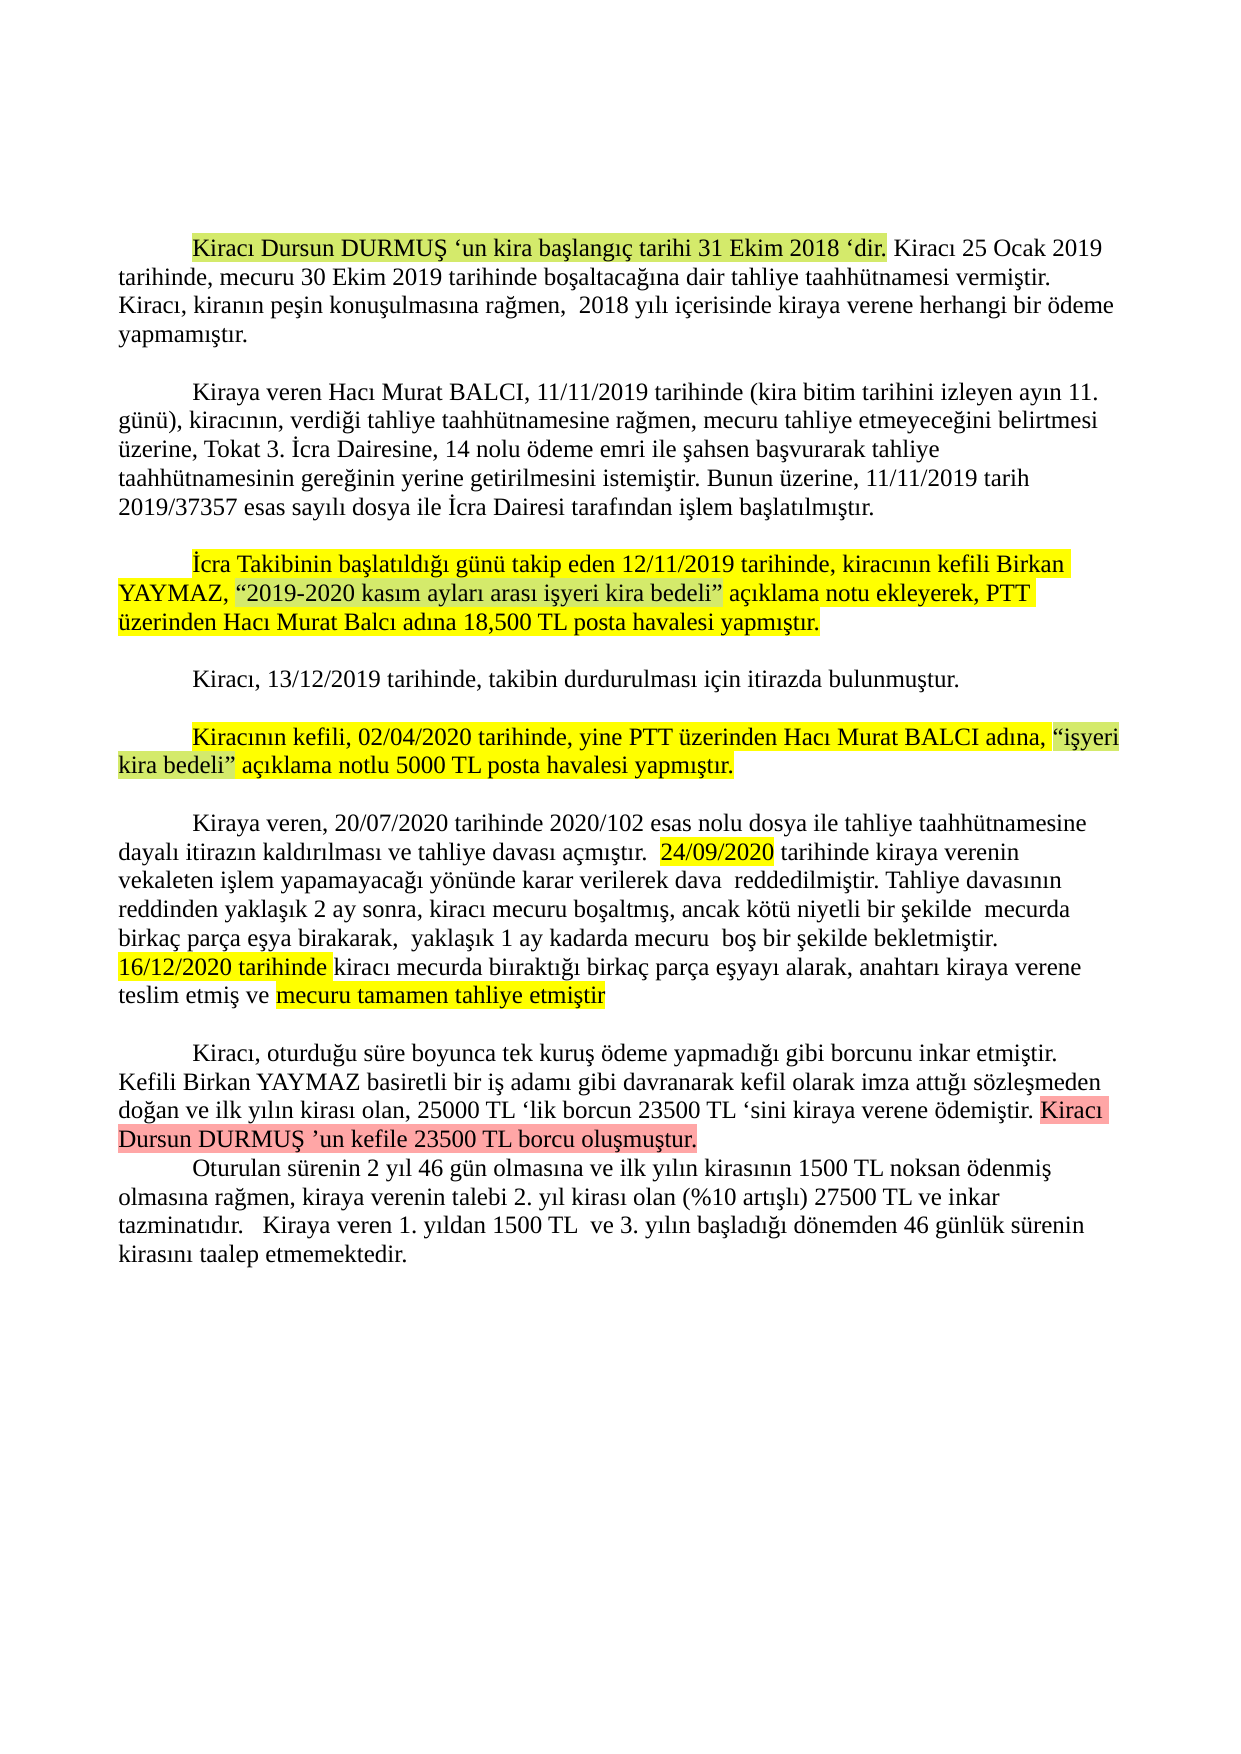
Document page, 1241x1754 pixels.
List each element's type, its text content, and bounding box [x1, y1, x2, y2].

text Kiraya veren Hacı Murat BALCI, 11/11/2019 tarihinde (kira bitim tarihini izleyen ayın 11. günü), kiracının, verdiği tahliye taahhütnamesine rağmen, mecuru tahliye etmeyeceğini belirtmesi üzerine, Tokat 3. İcra Dairesine, 14 nolu ödeme emri ile şahsen başvurarak tahliye taahhütnamesinin gereğinin yerine getirilmesini istemiştir. Bunun üzerine, 11/11/2019 tarih 2019/37357 esas sayılı dosya ile İcra Dairesi tarafından işlem başlatılmıştır. [118, 377, 1122, 521]
text Kiracı Dursun DURMUŞ ‘un kira başlangıç tarihi 31 Ekim 2018 ‘dir. Kiracı 25 Ocak 2019 tarihinde, mecuru 30 Ekim 2019 tarihinde boşaltacağına dair tahliye taahhütnamesi vermiştir. Kiracı, kiranın peşin konuşulmasına rağmen, 2018 yılı içerisinde kiraya verene herhangi bir ödeme yapmamıştır. [118, 233, 1122, 348]
text Kiracının kefili, 02/04/2020 tarihinde, yine PTT üzerinden Hacı Murat BALCI adına, “işyeri kira bedeli” açıklama notlu 5000 TL posta havalesi yapmıştır. [118, 722, 1122, 779]
text Kiracı, oturduğu süre boyunca tek kuruş ödeme yapmadığı gibi borcunu inkar etmiştir. Kefili Birkan YAYMAZ basiretli bir iş adamı gibi davranarak kefil olarak imza attığı sözleşmeden doğan ve ilk yılın kirası olan, 25000 TL ‘lik borcun 23500 TL ‘sini kiraya verene ödemiştir. Kiracı Dursun DURMUŞ ’un kefile 23500 TL borcu oluşmuştur. [118, 1038, 1122, 1153]
text Oturulan sürenin 2 yıl 46 gün olmasına ve ilk yılın kirasının 1500 TL noksan ödenmiş olmasına rağmen, kiraya verenin talebi 2. yıl kirası olan (%10 artışlı) 27500 TL ve inkar tazminatıdır. Kiraya veren 1. yıldan 1500 TL ve 3. yılın başladığı dönemden 46 günlük sürenin kirasını taalep etmemektedir. [118, 1153, 1122, 1268]
text Kiraya veren, 20/07/2020 tarihinde 2020/102 esas nolu dosya ile tahliye taahhütnamesine dayalı itirazın kaldırılması ve tahliye davası açmıştır. 24/09/2020 tarihinde kiraya verenin vekaleten işlem yapamayacağı yönünde karar verilerek dava reddedilmiştir. Tahliye davasının reddinden yaklaşık 2 ay sonra, kiracı mecuru boşaltmış, ancak kötü niyetli bir şekilde mecurda birkaç parça eşya birakarak, yaklaşık 1 ay kadarda mecuru boş bir şekilde bekletmiştir. 16/12/2020 tarihinde kiracı mecurda biıraktığı birkaç parça eşyayı alarak, anahtarı kiraya verene teslim etmiş ve mecuru tamamen tahliye etmiştir [118, 808, 1122, 1009]
text İcra Takibinin başlatıldığı günü takip eden 12/11/2019 tarihinde, kiracının kefili Birkan YAYMAZ, “2019-2020 kasım ayları arası işyeri kira bedeli” açıklama notu ekleyerek, PTT üzerinden Hacı Murat Balcı adına 18,500 TL posta havalesi yapmıştır. [118, 549, 1122, 636]
text Kiracı, 13/12/2019 tarihinde, takibin durdurulması için itirazda bulunmuştur. [118, 664, 1122, 693]
